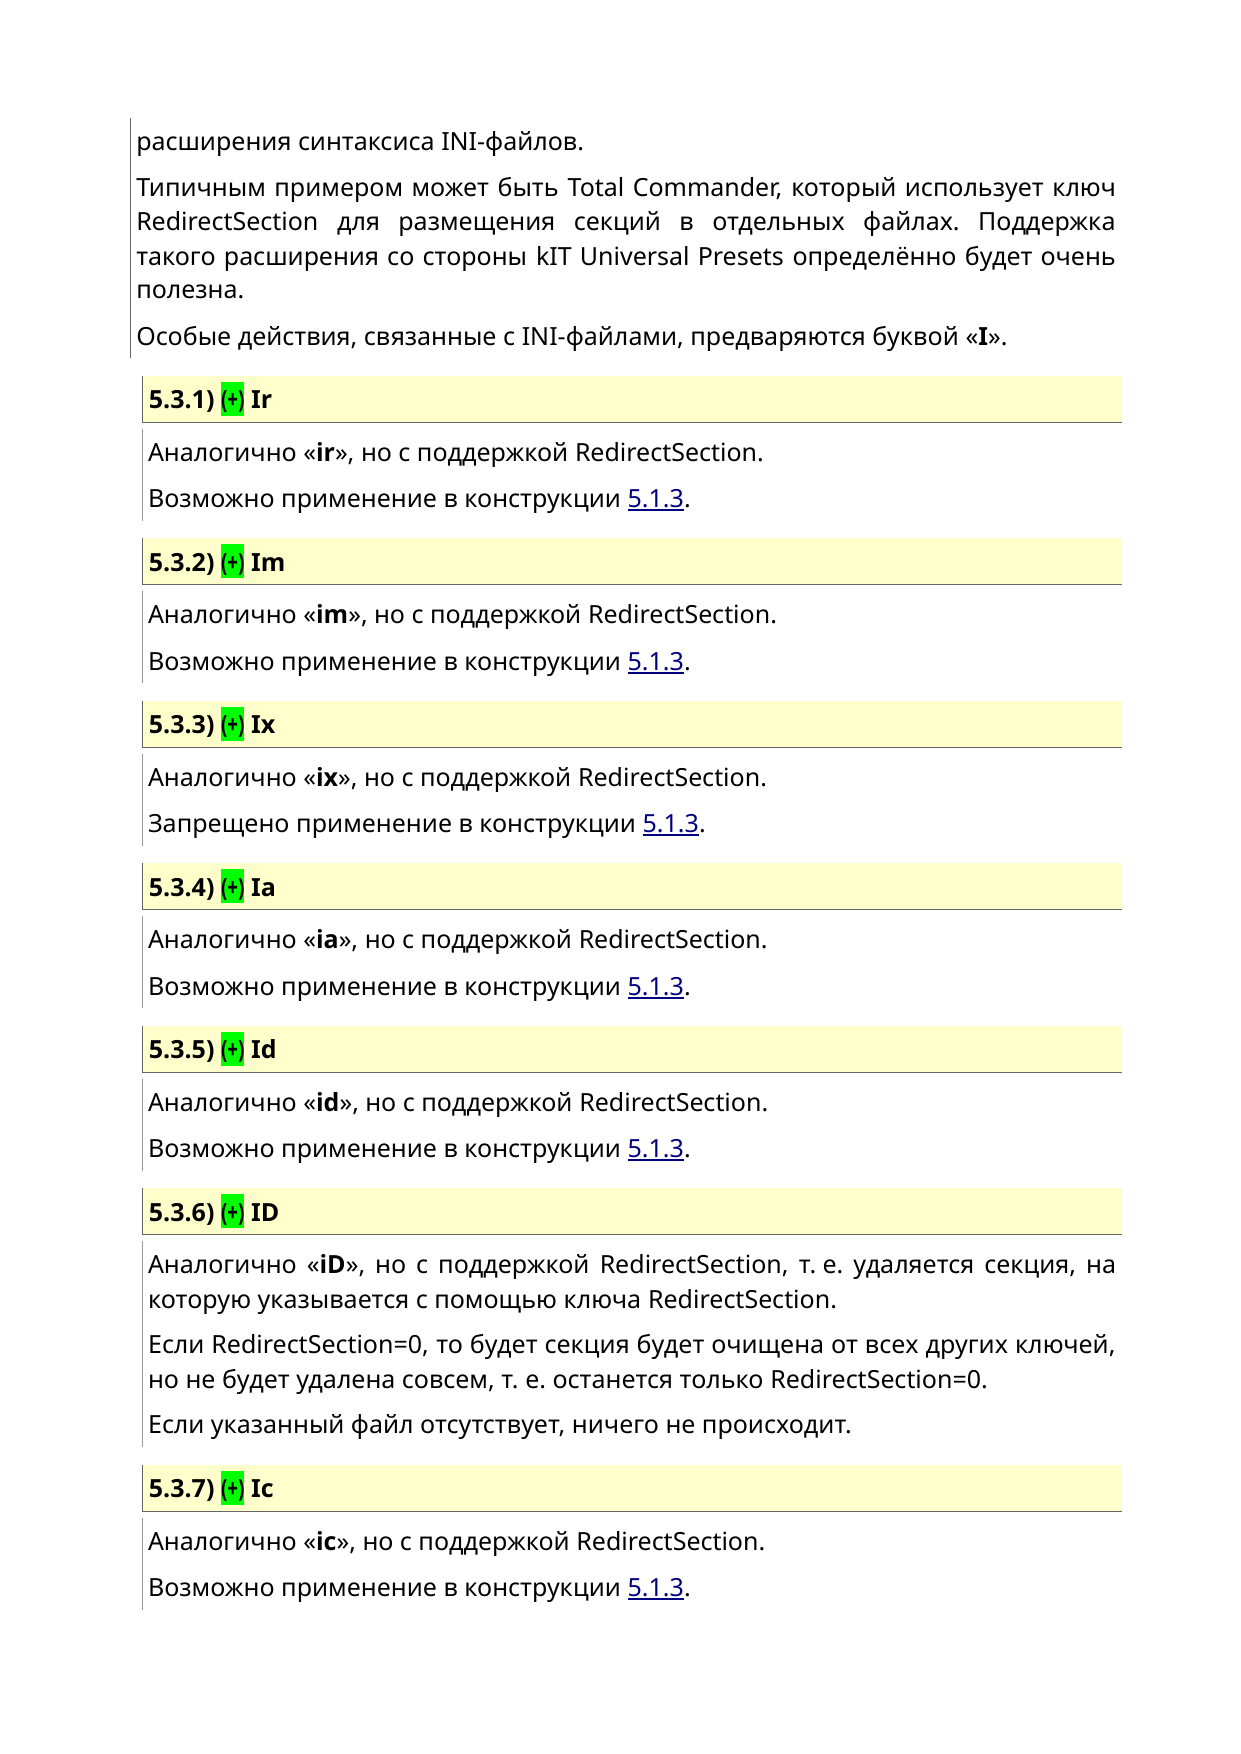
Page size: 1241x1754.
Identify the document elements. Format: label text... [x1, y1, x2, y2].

subtitle (+) Id [143, 1026, 1122, 1072]
text Возможно применение в конструкции 5.1.3. [143, 475, 1122, 521]
text расширения синтаксиса INI-файлов. [131, 118, 1122, 158]
text Аналогично «id», но с поддержкой RedirectSection. [143, 1079, 1122, 1119]
text Аналогично «ir», но с поддержкой RedirectSection. [143, 429, 1122, 469]
text Возможно применение в конструкции 5.1.3. [143, 962, 1122, 1008]
subtitle (+) Im [143, 538, 1122, 584]
text Запрещено применение в конструкции 5.1.3. [143, 800, 1122, 846]
text Если указанный файл отсутствует, ничего не происходит. [143, 1401, 1122, 1447]
text Аналогично «ia», но с поддержкой RedirectSection. [143, 916, 1122, 956]
subtitle (+) ID [143, 1188, 1122, 1234]
subtitle (+) Ia [143, 863, 1122, 909]
subtitle (+) Ir [143, 376, 1122, 422]
text Типичным примером может быть Total Commander, который использует ключ RedirectSection для размещения секций в отдельных файлах. Поддержка такого расширения со стороны kIT Universal Presets определённо будет очень полезна. [131, 164, 1122, 306]
text Если RedirectSection=0, то будет секция будет очищена от всех других ключей, но не будет удалена совсем, т. е. останется только RedirectSection=0. [143, 1321, 1122, 1395]
text Возможно применение в конструкции 5.1.3. [143, 1125, 1122, 1171]
text Возможно применение в конструкции 5.1.3. [143, 637, 1122, 683]
text Возможно применение в конструкции 5.1.3. [143, 1564, 1122, 1610]
text Аналогично «im», но с поддержкой RedirectSection. [143, 591, 1122, 631]
text Аналогично «ic», но с поддержкой RedirectSection. [143, 1518, 1122, 1558]
text Аналогично «iD», но с поддержкой RedirectSection, т. е. удаляется секция, на которую указывается с помощью ключа RedirectSection. [143, 1241, 1122, 1315]
subtitle (+) Ic [143, 1465, 1122, 1511]
text Аналогично «ix», но с поддержкой RedirectSection. [143, 754, 1122, 794]
text Особые действия, связанные с INI-файлами, предваряются буквой «I». [131, 312, 1122, 358]
subtitle (+) Ix [143, 701, 1122, 747]
